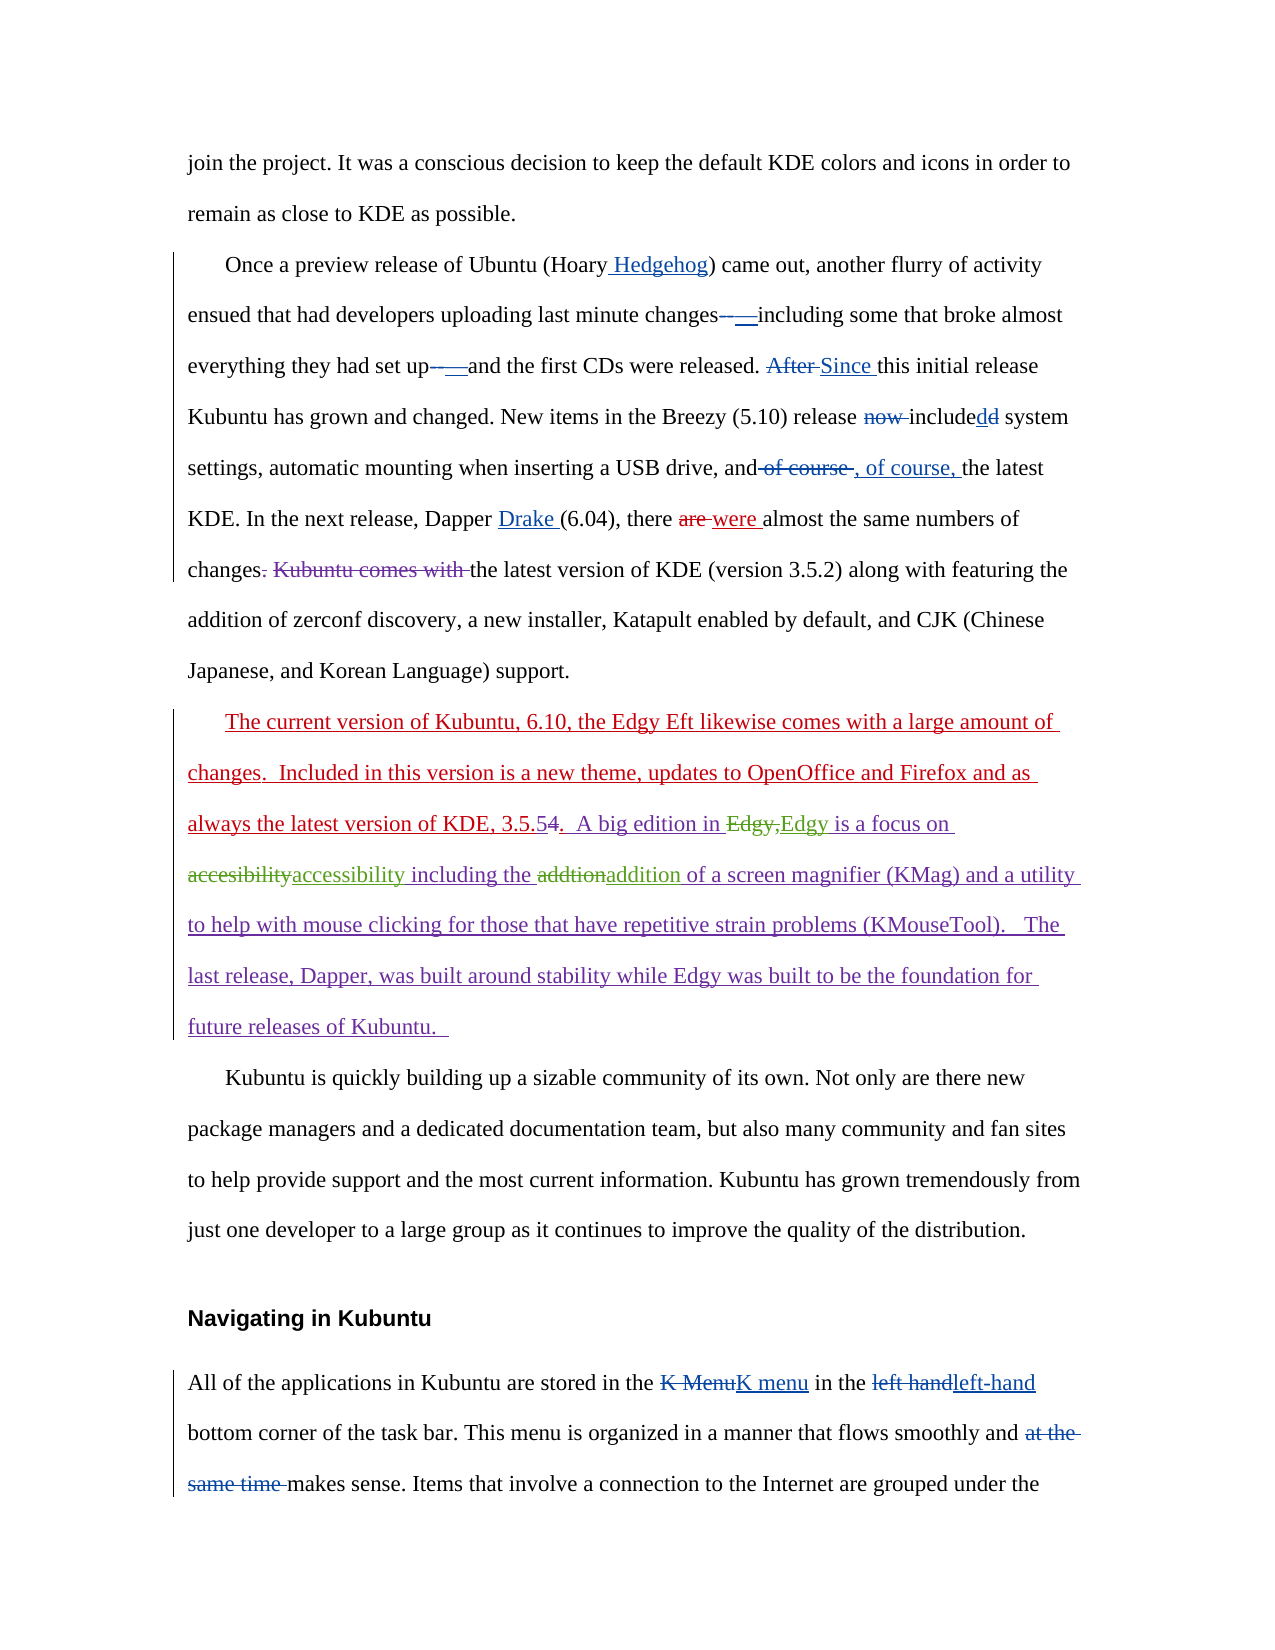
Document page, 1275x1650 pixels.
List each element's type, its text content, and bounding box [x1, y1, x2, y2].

text Navigating in Kubuntu [187, 1306, 1087, 1331]
text The current version of Kubuntu, 6.10, the Edgy Eft likewise comes with a large amount of changes. Included in this version is a new theme, updates to OpenOffice and Firefox and as always the latest version of KDE, 3.5.5. A big edition in Edgy is a focus on accessibility including the addition of a screen magnifier (KMag) and a utility to help with mouse clicking for those that have repetitive strain problems (KMouseTool). The last release, Dapper, was built around stability while Edgy was built to be the foundation for future releases of Kubuntu. [187, 709, 1087, 1039]
text Kubuntu is quickly building up a sizable community of its own. Not only are there new package managers and a dedicated documentation team, but also many community and fan sites to help provide support and the most current information. Kubuntu has grown tremendously from just one developer to a large group as it continues to improve the quality of the distribution. [187, 1065, 1087, 1243]
text join the project. It was a conscious decision to keep the default KDE colors and icons in order to remain as close to KDE as possible. [187, 150, 1087, 226]
text Once a preview release of Ubuntu (Hoary Hedgehog) came out, another flurry of activity ensued that had developers uploading last minute changes—including some that broke almost everything they had set up—and the first CDs were released. Since this initial release Kubuntu has grown and changed. New items in the Breezy (5.10) release included system settings, automatic mounting when inserting a USB drive, and, of course, the latest KDE. In the next release, Dapper Drake (6.04), there were almost the same numbers of changes the latest version of KDE (version 3.5.2) along with featuring the addition of zerconf discovery, a new installer, Katapult enabled by default, and CJK (Chinese Japanese, and Korean Language) support. [187, 252, 1087, 684]
text All of the applications in Kubuntu are stored in the K menu in the left-hand bottom corner of the task bar. This menu is organized in a manner that flows smoothly and makes sense. Items that involve a connection to the Internet are grouped under the Internet section while items that deal with music, videos, or pictures are grouped under Multimedia. Like everything else, this can be customized or changed to fit your needs. This will be discussed later. Any new application installed will find its appropriate spot in the K menu. [187, 1369, 1087, 1497]
